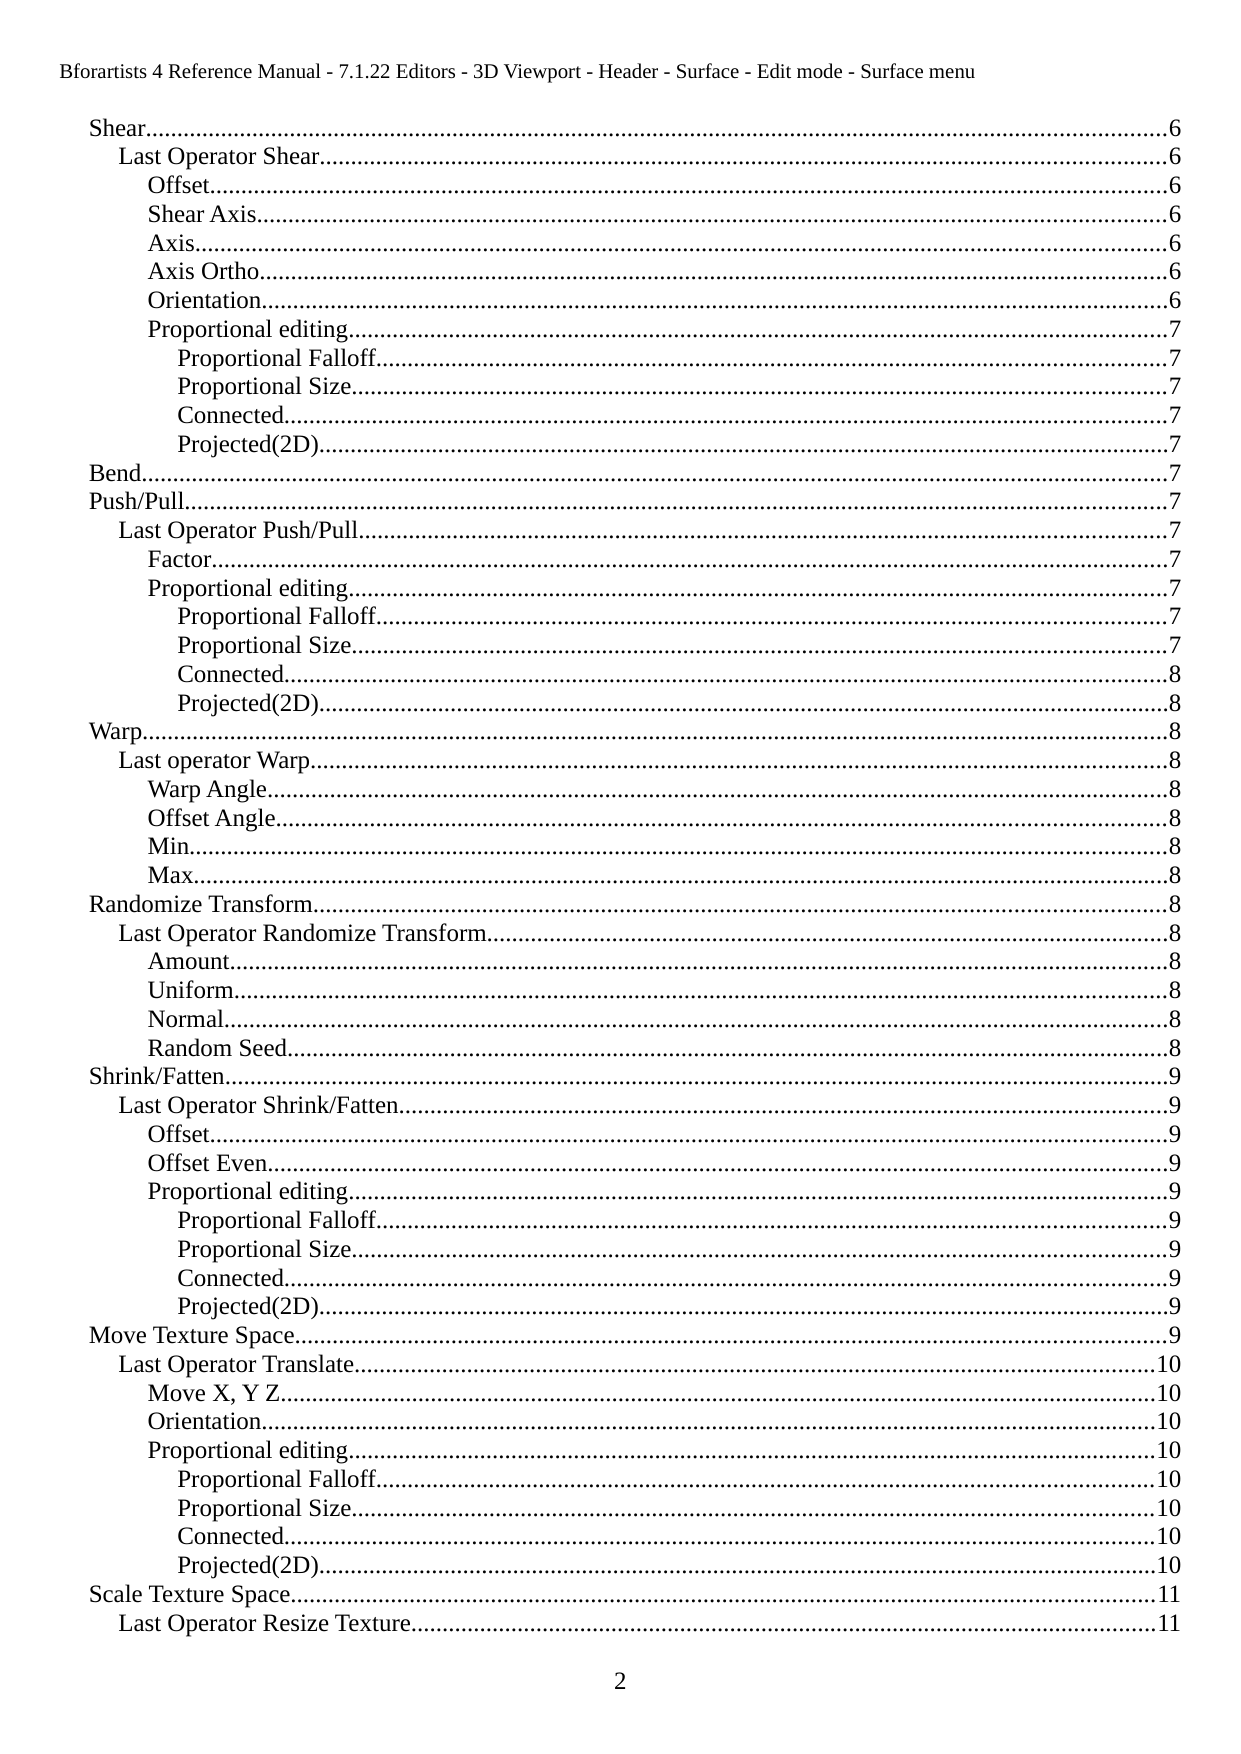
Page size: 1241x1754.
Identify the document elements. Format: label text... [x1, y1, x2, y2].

text Proportional editing 7 [147, 314, 1181, 343]
text Move Texture Space 9 [88, 1320, 1181, 1349]
text Proportional Size 7 [177, 630, 1181, 659]
text Connected 7 [177, 400, 1181, 429]
text Push/Pull 7 [88, 486, 1181, 515]
text Last Operator Translate 10 [118, 1349, 1181, 1378]
text Connected 8 [177, 659, 1181, 688]
text Last Operator Push/Pull 7 [118, 515, 1181, 544]
text Shear Axis 6 [147, 199, 1181, 228]
text Orientation 6 [147, 285, 1181, 314]
text Proportional Falloff 7 [177, 343, 1181, 371]
text Uniform 8 [147, 975, 1181, 1004]
text Offset Angle 8 [147, 803, 1181, 831]
text Proportional Size 10 [177, 1493, 1181, 1521]
text Proportional Size 9 [177, 1234, 1181, 1263]
text Last Operator Shrink/Fatten 9 [118, 1090, 1181, 1119]
text Projected(2D) 8 [177, 688, 1181, 716]
text Random Seed 8 [147, 1033, 1181, 1061]
text Offset 6 [147, 170, 1181, 199]
text Last Operator Resize Texture 11 [118, 1608, 1181, 1636]
text Axis Ortho 6 [147, 256, 1181, 285]
text Last Operator Shear 6 [118, 141, 1181, 170]
text Connected 9 [177, 1263, 1181, 1291]
text Shear 6 [88, 113, 1181, 141]
text Projected(2D) 7 [177, 429, 1181, 458]
text Bend 7 [88, 458, 1181, 486]
text Randomize Transform 8 [88, 889, 1181, 918]
text Factor 7 [147, 544, 1181, 573]
text Proportional Falloff 10 [177, 1464, 1181, 1493]
text Move X, Y Z 10 [147, 1378, 1181, 1406]
text Proportional Falloff 7 [177, 601, 1181, 630]
text Amount 8 [147, 946, 1181, 975]
text Orientation 10 [147, 1406, 1181, 1435]
text Last Operator Randomize Transform 8 [118, 918, 1181, 946]
text Proportional editing 9 [147, 1176, 1181, 1205]
text Max 8 [147, 860, 1181, 889]
text Connected 10 [177, 1521, 1181, 1550]
text Proportional editing 7 [147, 573, 1181, 601]
text Min 8 [147, 831, 1181, 860]
text Proportional editing 10 [147, 1435, 1181, 1464]
text Scale Texture Space 11 [88, 1579, 1181, 1608]
text Warp Angle 8 [147, 774, 1181, 803]
text Projected(2D) 10 [177, 1550, 1181, 1579]
text Normal 8 [147, 1004, 1181, 1033]
text Warp 8 [88, 716, 1181, 745]
text Offset Even 9 [147, 1148, 1181, 1176]
text Projected(2D) 9 [177, 1291, 1181, 1320]
text Offset 9 [147, 1119, 1181, 1148]
text Last operator Warp 8 [118, 745, 1181, 774]
text Proportional Falloff 9 [177, 1205, 1181, 1234]
text Shrink/Fatten 9 [88, 1061, 1181, 1090]
text Axis 6 [147, 228, 1181, 256]
text Proportional Size 7 [177, 371, 1181, 400]
